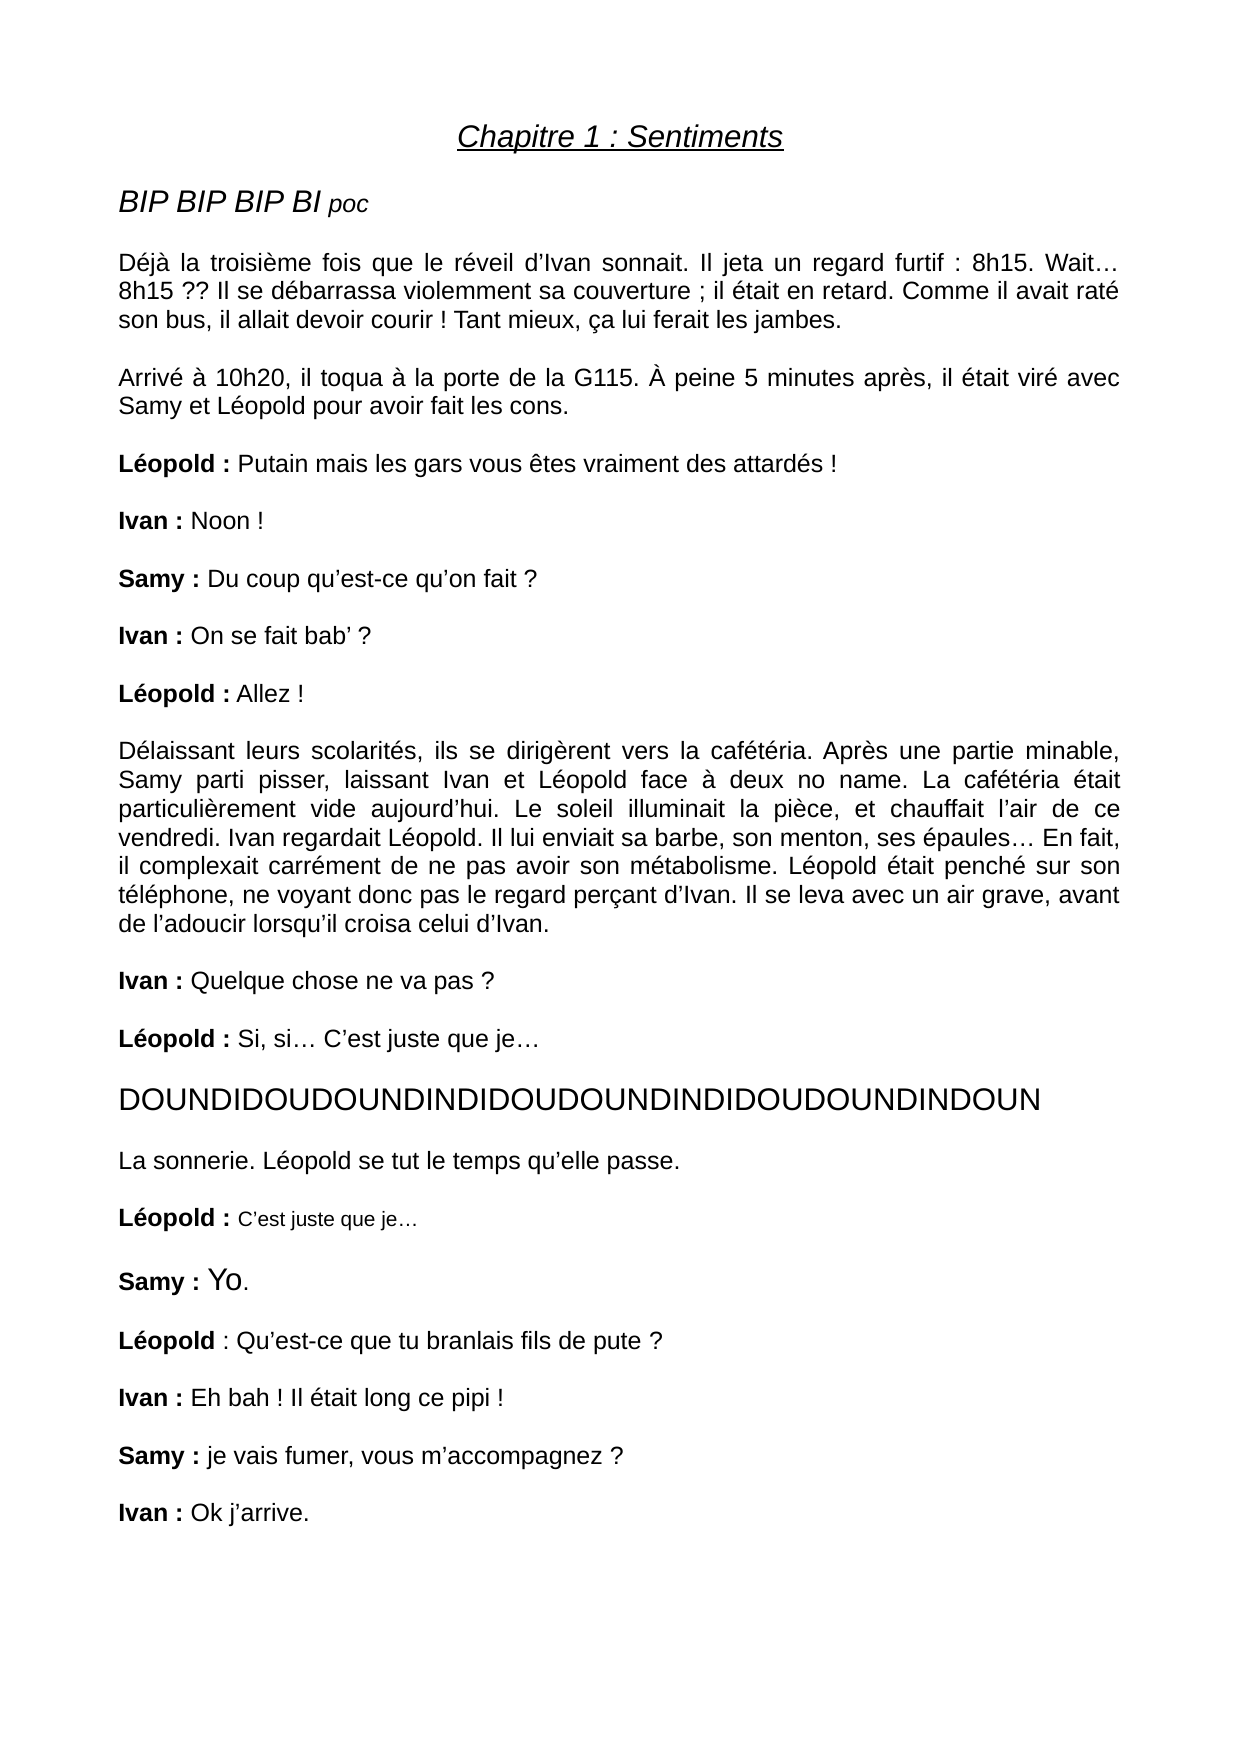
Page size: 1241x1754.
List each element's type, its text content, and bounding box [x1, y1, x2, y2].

text Ivan : Noon ! [118, 506, 1122, 535]
text Ivan : Quelque chose ne va pas ? [118, 966, 1122, 995]
text Délaissant leurs scolarités, ils se dirigèrent vers la cafétéria. Après une partie minable, Samy parti pisser, laissant Ivan et Léopold face à deux no name. La cafétéria était particulièrement vide aujourd’hui. Le soleil illuminait la pièce, et chauffait l’air de ce vendredi. Ivan regardait Léopold. Il lui enviait sa barbe, son menton, ses épaules… En fait, il complexait carrément de ne pas avoir son métabolisme. Léopold était penché sur son téléphone, ne voyant donc pas le regard perçant d’Ivan. Il se leva avec un air grave, avant de l’adoucir lorsqu’il croisa celui d’Ivan. [118, 736, 1122, 937]
text Arrivé à 10h20, il toqua à la porte de la G115. À peine 5 minutes après, il était viré avec Samy et Léopold pour avoir fait les cons. [118, 362, 1122, 420]
text Ivan : On se fait bab’ ? [118, 621, 1122, 650]
text La sonnerie. Léopold se tut le temps qu’elle passe. [118, 1146, 1122, 1175]
text Samy : Du coup qu’est-ce qu’on fait ? [118, 564, 1122, 592]
text DOUNDIDOUDOUNDINDIDOUDOUNDINDIDOUDOUNDINDOUN [118, 1081, 1122, 1117]
text Ivan : Ok j’arrive. [118, 1498, 1122, 1527]
text BIP BIP BIP BI poc [118, 183, 1122, 219]
text Léopold : Putain mais les gars vous êtes vraiment des attardés ! [118, 449, 1122, 477]
text Léopold : Allez ! [118, 679, 1122, 707]
text Ivan : Eh bah ! Il était long ce pipi ! [118, 1383, 1122, 1412]
text Léopold : C’est juste que je… [118, 1203, 1122, 1232]
text Samy : je vais fumer, vous m’accompagnez ? [118, 1441, 1122, 1469]
text Chapitre 1 : Sentiments [118, 118, 1122, 154]
text Léopold : Qu’est-ce que tu branlais fils de pute ? [118, 1326, 1122, 1354]
text Samy : Yo. [118, 1261, 1122, 1297]
text Déjà la troisième fois que le réveil d’Ivan sonnait. Il jeta un regard furtif : 8h15. Wait… 8h15 ?? Il se débarrassa violemment sa couverture ; il était en retard. Comme il avait raté son bus, il allait devoir courir ! Tant mieux, ça lui ferait les jambes. [118, 247, 1122, 334]
text Léopold : Si, si… C’est juste que je… [118, 1024, 1122, 1052]
